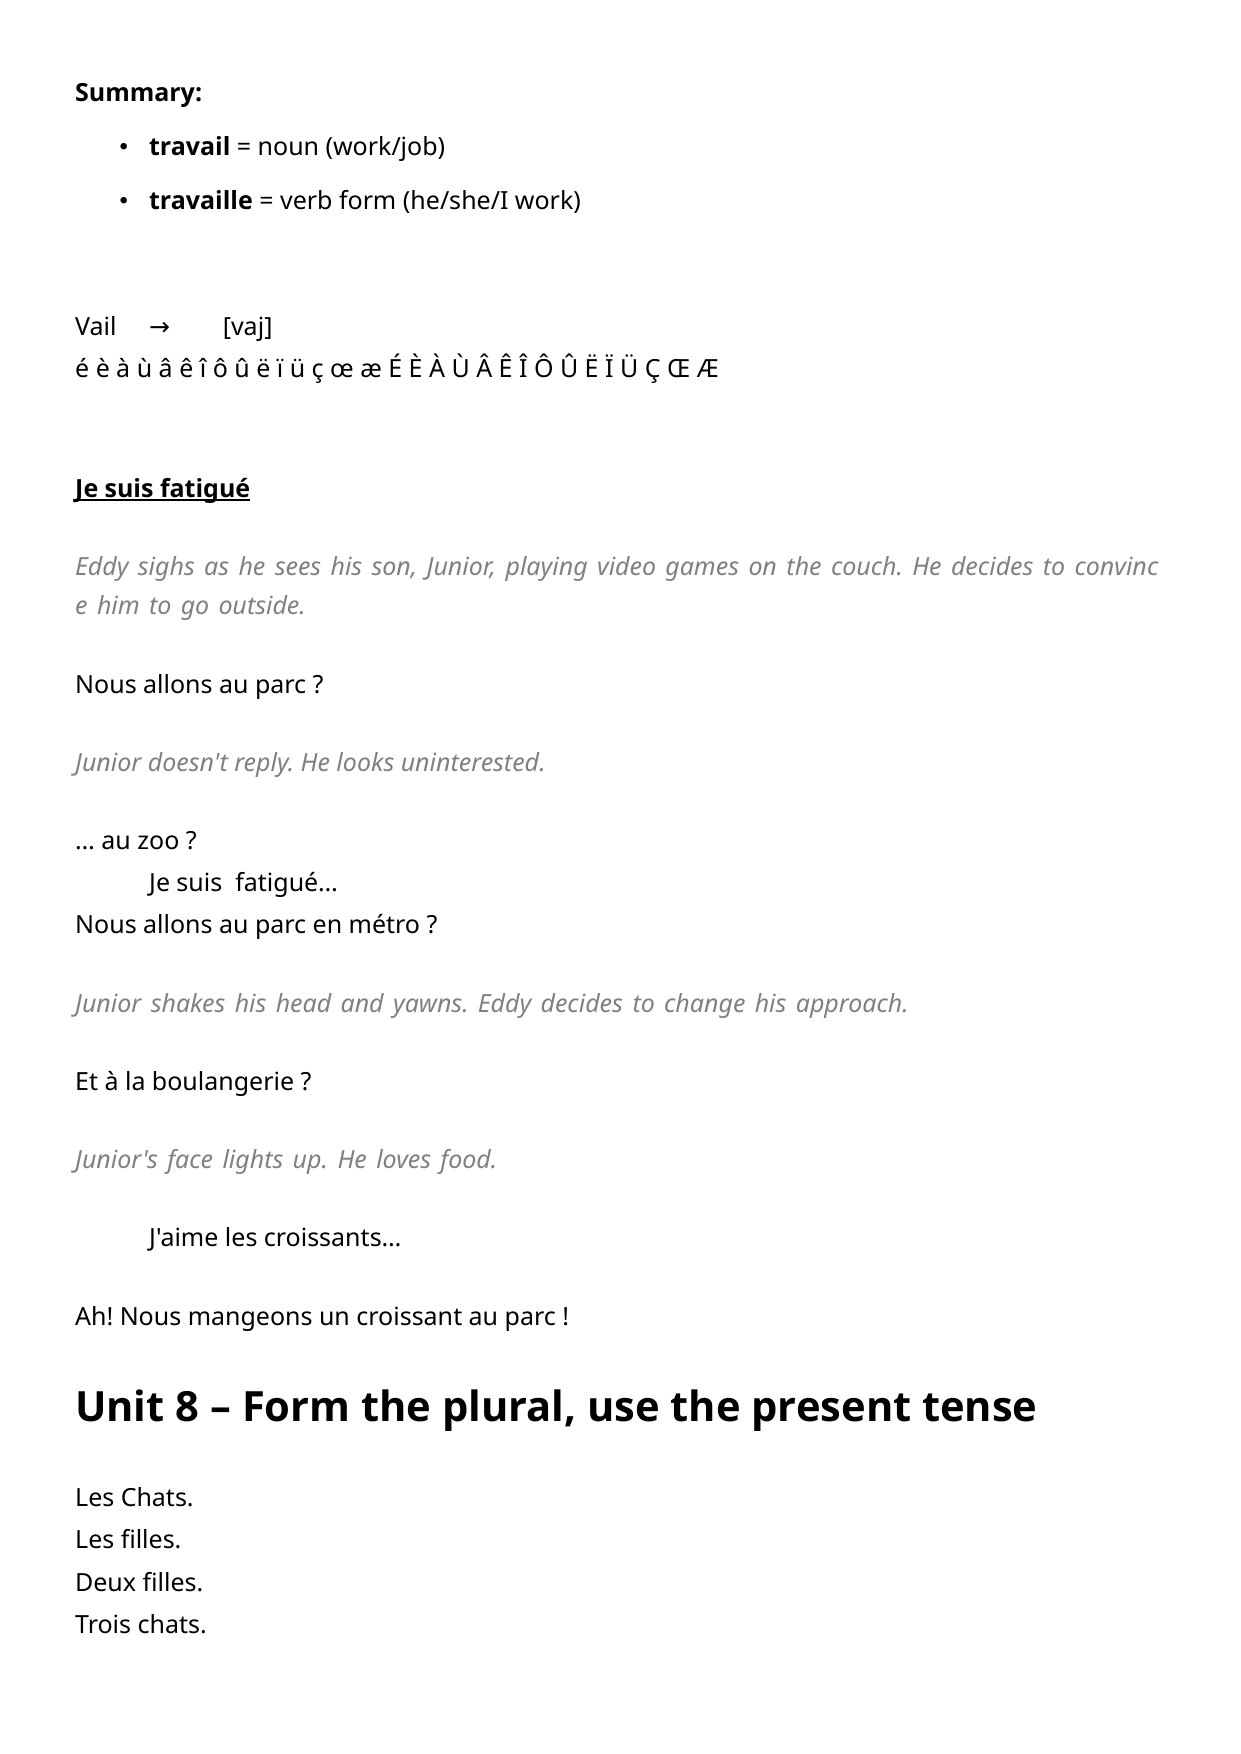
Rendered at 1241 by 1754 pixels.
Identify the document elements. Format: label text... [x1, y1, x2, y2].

text Summary: [75, 75, 1165, 109]
subtitle Unit 8 – Form the plural, use the present tense [75, 1376, 1165, 1433]
text Nous allons au parc ? [75, 666, 1165, 700]
text Les filles. [75, 1522, 1165, 1556]
text Junior doesn't reply. He looks uninterested. [75, 744, 1165, 778]
text Ah! Nous mangeons un croissant au parc ! [75, 1298, 1165, 1332]
text … au zoo ? [75, 823, 1165, 857]
list travail = noun (work/job) [119, 129, 1165, 163]
text Eddy sighs as he sees his son, Junior, playing video games on the couch. He decides to convince him to go outside. [75, 549, 1165, 622]
text Junior shakes his head and yawns. Eddy decides to change his approach. [75, 985, 1165, 1019]
text Junior's face lights up. He loves food. [75, 1142, 1165, 1176]
text é è à ù â ê î ô û ë ï ü ç œ æ É È À Ù Â Ê Î Ô Û Ë Ï Ü Ç Œ Æ [75, 351, 1165, 384]
text Je suis fatigué… [75, 865, 1165, 899]
text J'aime les croissants… [75, 1220, 1165, 1254]
text Trois chats. [75, 1607, 1165, 1641]
text Nous allons au parc en métro ? [75, 907, 1165, 941]
text Je suis fatigué [75, 471, 1165, 505]
list travaille = verb form (he/she/I work) [119, 182, 1165, 217]
text Et à la boulangerie ? [75, 1063, 1165, 1098]
text Deux filles. [75, 1564, 1165, 1598]
text Les Chats. [75, 1480, 1165, 1514]
text Vail → [vaj] [75, 308, 1165, 342]
